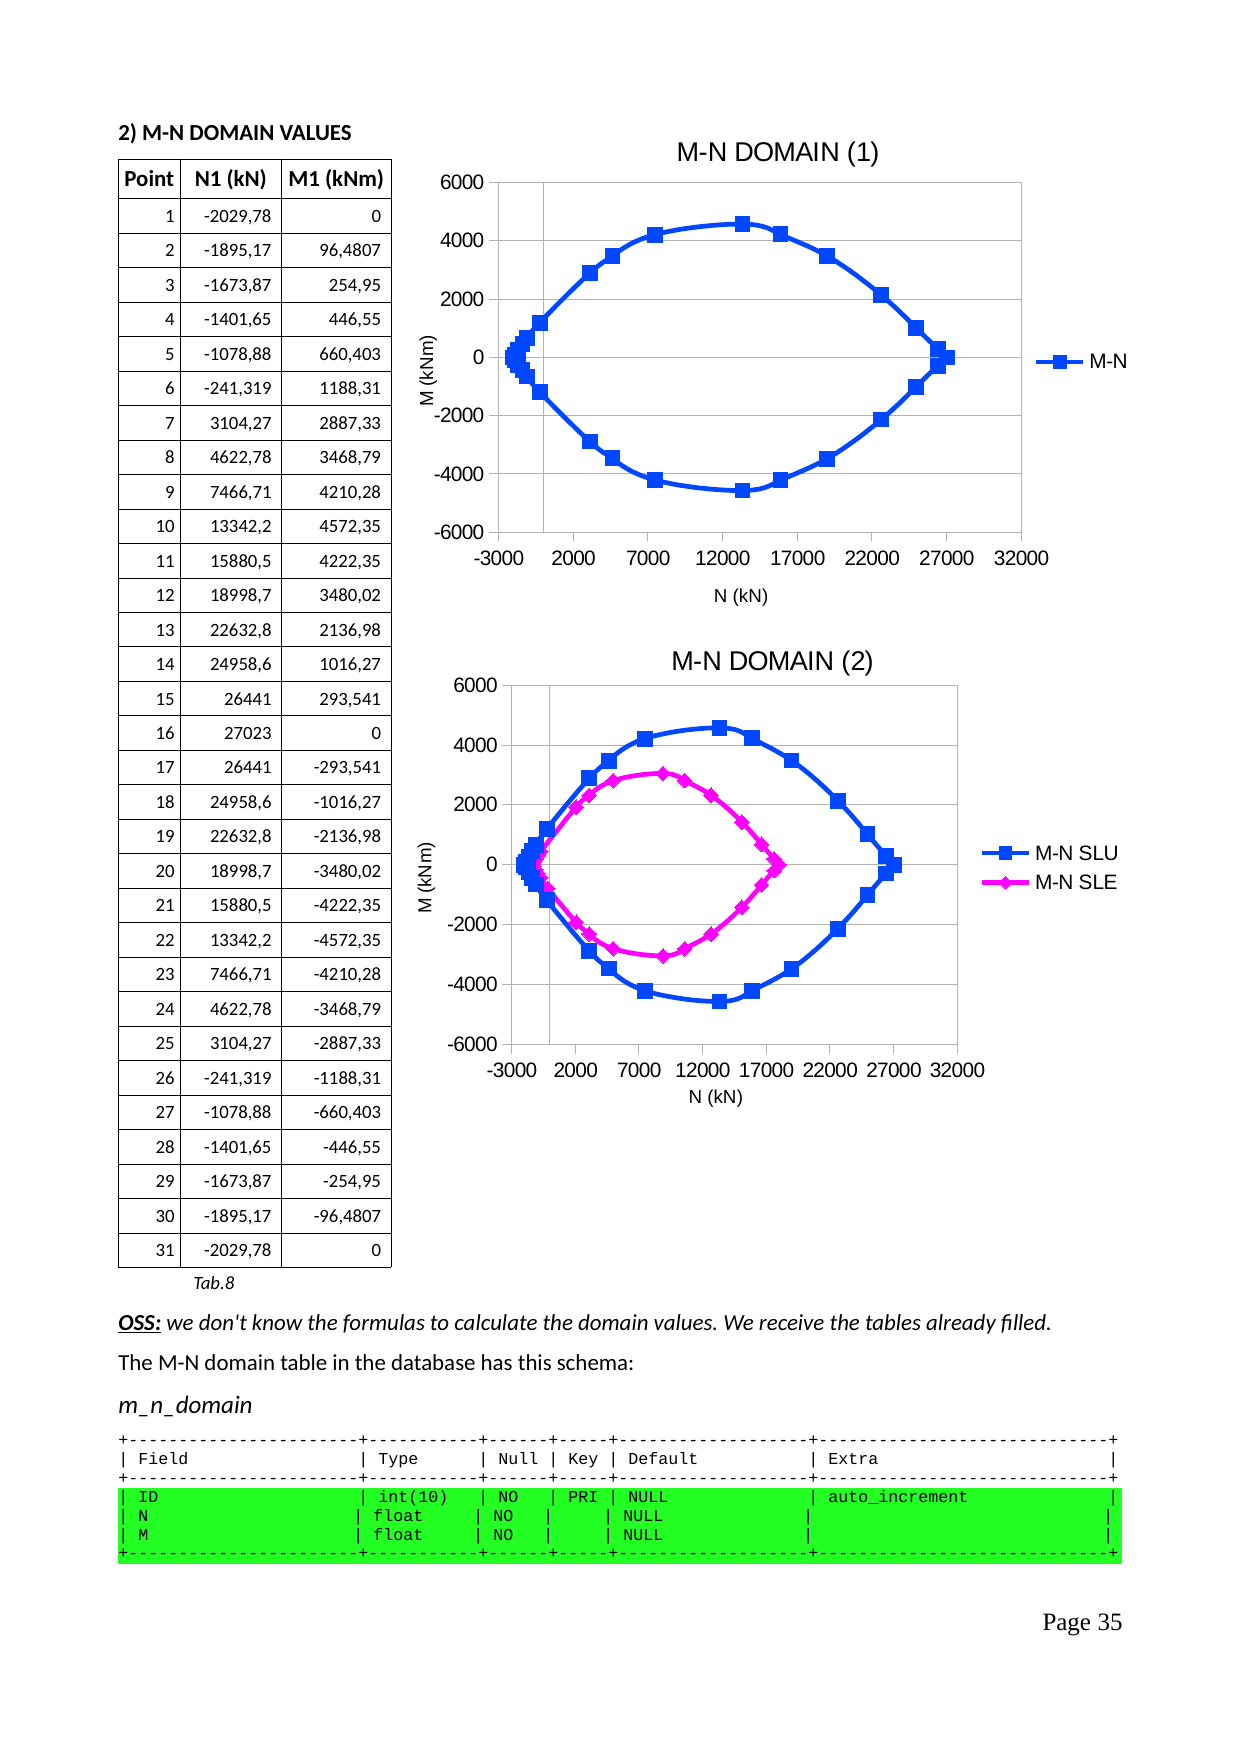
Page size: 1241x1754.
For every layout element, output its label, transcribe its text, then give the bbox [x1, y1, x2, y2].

table_cell -1401,65 [181, 1130, 281, 1164]
table_header M1 (kNm) [282, 160, 391, 198]
table_cell 446,55 [282, 303, 391, 336]
text Tab.8 [118, 1267, 1122, 1295]
table_cell 6 [119, 372, 180, 405]
text | ID | int(10) | NO | PRI | NULL | auto_increment | [118, 1488, 1122, 1507]
table_cell 3104,27 [181, 1027, 281, 1060]
table_cell -3468,79 [282, 992, 391, 1026]
table_cell -293,541 [282, 751, 391, 784]
table_cell 18998,7 [181, 579, 281, 612]
table_cell 660,403 [282, 337, 391, 371]
table_cell 3468,79 [282, 441, 391, 474]
table_cell 4622,78 [181, 992, 281, 1026]
table_cell 1 [119, 199, 180, 233]
table_cell 0 [282, 199, 391, 233]
table_cell 4 [119, 303, 180, 336]
table_cell -241,319 [181, 372, 281, 405]
table_cell 16 [119, 716, 180, 750]
table_cell 0 [282, 716, 391, 750]
table_cell -2887,33 [282, 1027, 391, 1060]
table_cell -3480,02 [282, 854, 391, 888]
table_cell 2 [119, 234, 180, 267]
table_cell 0 [282, 1234, 391, 1267]
table_cell 10 [119, 510, 180, 543]
table_header N1 (kN) [181, 160, 281, 198]
table_cell 3104,27 [181, 406, 281, 439]
text +-----------------------+-----------+------+-----+-------------------+-----------------------------+ [118, 1432, 1122, 1451]
table_cell 22632,8 [181, 613, 281, 646]
text | M | float | NO | | NULL | | [118, 1526, 1122, 1545]
table_cell 7 [119, 406, 180, 439]
table_cell 15880,5 [181, 544, 281, 577]
table_cell -1895,17 [181, 234, 281, 267]
table_cell 4210,28 [282, 475, 391, 508]
table_cell -1401,65 [181, 303, 281, 336]
table_cell 13 [119, 613, 180, 646]
table_cell 14 [119, 647, 180, 681]
table_cell 3 [119, 268, 180, 302]
table_cell 1016,27 [282, 647, 391, 681]
table_cell 22632,8 [181, 820, 281, 853]
table_cell 15 [119, 682, 180, 715]
table_cell 18 [119, 785, 180, 819]
table_cell 18998,7 [181, 854, 281, 888]
table_cell 15880,5 [181, 889, 281, 922]
table_cell 26441 [181, 751, 281, 784]
table_cell -254,95 [282, 1165, 391, 1198]
table_cell 23 [119, 958, 180, 991]
table_cell -4572,35 [282, 923, 391, 957]
table_cell 2887,33 [282, 406, 391, 439]
table_cell 24958,6 [181, 785, 281, 819]
table_cell -1078,88 [181, 1096, 281, 1129]
table_cell -1188,31 [282, 1061, 391, 1095]
table_cell 8 [119, 441, 180, 474]
table_cell 27023 [181, 716, 281, 750]
table_cell 30 [119, 1199, 180, 1233]
table_cell 17 [119, 751, 180, 784]
table_cell 9 [119, 475, 180, 508]
table_cell -2029,78 [181, 199, 281, 233]
table_cell 7466,71 [181, 475, 281, 508]
table_cell 4222,35 [282, 544, 391, 577]
table_cell 1188,31 [282, 372, 391, 405]
table_cell -2029,78 [181, 1234, 281, 1267]
table_cell 28 [119, 1130, 180, 1164]
table_cell 4622,78 [181, 441, 281, 474]
table_cell 31 [119, 1234, 180, 1267]
table_cell 24 [119, 992, 180, 1026]
table_cell -1673,87 [181, 1165, 281, 1198]
table_cell 13342,2 [181, 510, 281, 543]
table_cell 11 [119, 544, 180, 577]
table_cell -2136,98 [282, 820, 391, 853]
table_cell 25 [119, 1027, 180, 1060]
table_cell -96,4807 [282, 1199, 391, 1233]
table_cell 4572,35 [282, 510, 391, 543]
text OSS: we don't know the formulas to calculate the domain values. We receive the tables already filled. [118, 1308, 1122, 1336]
table_cell 29 [119, 1165, 180, 1198]
table_cell 20 [119, 854, 180, 888]
table_cell 7466,71 [181, 958, 281, 991]
table_cell 19 [119, 820, 180, 853]
table_cell 13342,2 [181, 923, 281, 957]
table_cell -241,319 [181, 1061, 281, 1095]
table_cell 293,541 [282, 682, 391, 715]
table_cell 26 [119, 1061, 180, 1095]
text The M-N domain table in the database has this schema: [118, 1348, 1122, 1376]
table_cell -446,55 [282, 1130, 391, 1164]
table_cell 24958,6 [181, 647, 281, 681]
table_header Point [119, 160, 180, 198]
text | N | float | NO | | NULL | | [118, 1507, 1122, 1526]
table_cell 3480,02 [282, 579, 391, 612]
table_cell 254,95 [282, 268, 391, 302]
table_cell -1016,27 [282, 785, 391, 819]
table_cell -1895,17 [181, 1199, 281, 1233]
text | Field | Type | Null | Key | Default | Extra | [118, 1451, 1122, 1469]
table_cell -4210,28 [282, 958, 391, 991]
table_cell 5 [119, 337, 180, 371]
text m_n_domain [118, 1389, 1122, 1419]
table_cell 12 [119, 579, 180, 612]
table_cell -1078,88 [181, 337, 281, 371]
table_cell 2136,98 [282, 613, 391, 646]
table_cell 22 [119, 923, 180, 957]
table_cell 27 [119, 1096, 180, 1129]
table_cell 26441 [181, 682, 281, 715]
text 2) M-N DOMAIN VALUES [118, 118, 410, 146]
table_cell -1673,87 [181, 268, 281, 302]
table_cell -4222,35 [282, 889, 391, 922]
table_cell -660,403 [282, 1096, 391, 1129]
table_cell 21 [119, 889, 180, 922]
text +-----------------------+-----------+------+-----+-------------------+-----------------------------+ [118, 1545, 1122, 1564]
text +-----------------------+-----------+------+-----+-------------------+-----------------------------+ [118, 1469, 1122, 1488]
table_cell 96,4807 [282, 234, 391, 267]
